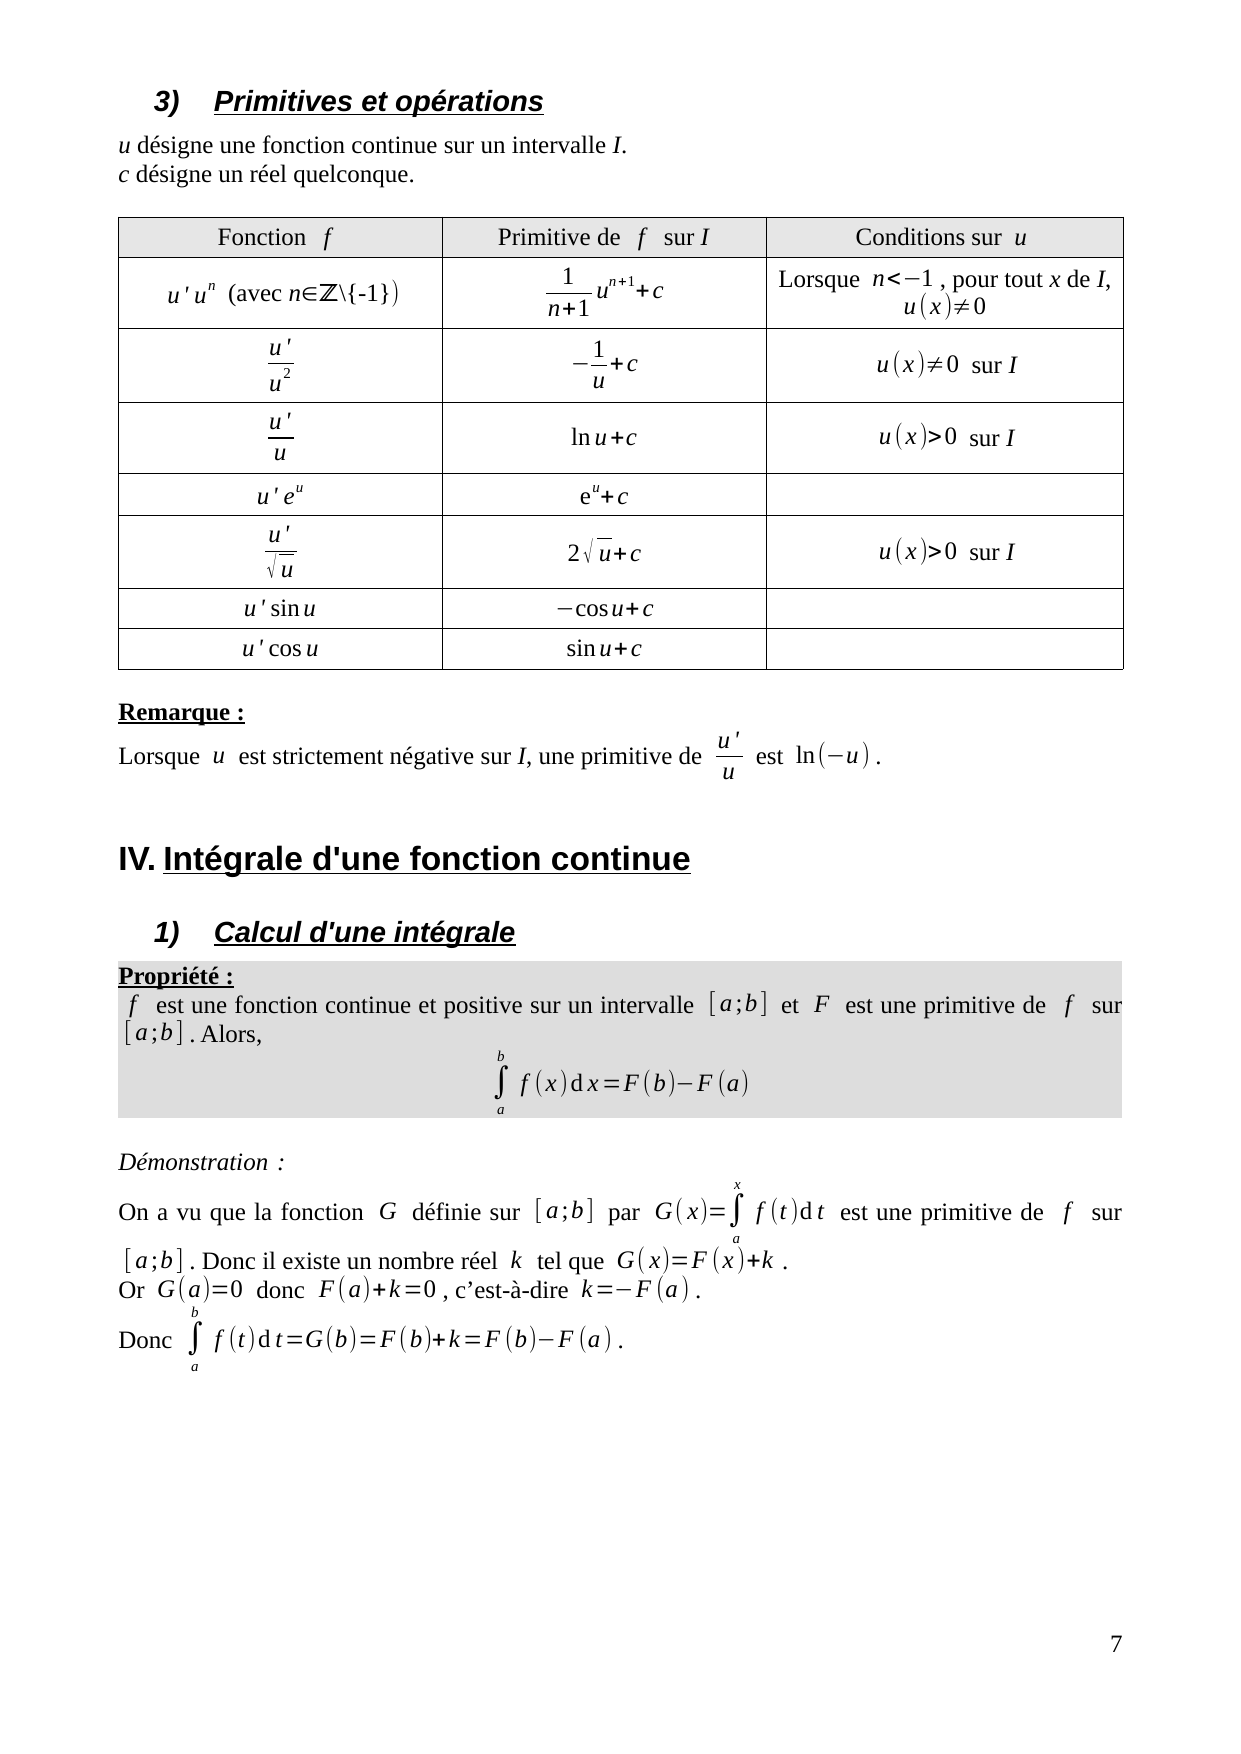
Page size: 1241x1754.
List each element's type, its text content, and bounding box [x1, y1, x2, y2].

table_cell [767, 629, 1123, 668]
table_cell [119, 516, 442, 588]
table_header Fonction [119, 218, 442, 257]
table_cell [119, 474, 442, 515]
subtitle Primitives et opérations [153, 84, 1122, 118]
text Donc . [118, 1304, 1122, 1374]
table_cell [119, 629, 442, 668]
table_header Primitive de sur I [443, 218, 766, 257]
table_cell [119, 589, 442, 628]
table_cell sur I [767, 329, 1123, 402]
text c désigne un réel quelconque. [118, 159, 1122, 188]
text Remarque : [118, 697, 1122, 726]
table_cell [119, 329, 442, 402]
text Or donc , c’est-à-dire . [118, 1275, 1122, 1304]
table_cell [443, 258, 766, 328]
text Propriété : [118, 961, 1122, 990]
text est une fonction continue et positive sur un intervalle et est une primitive de sur . Alors, [118, 990, 1122, 1047]
table_cell [443, 329, 766, 402]
table_cell [443, 589, 766, 628]
table_cell Lorsque , pour tout x de I, [767, 258, 1123, 328]
table_cell sur I [767, 516, 1123, 588]
text u désigne une fonction continue sur un intervalle I. [118, 130, 1122, 159]
table_cell (avec n∈ℤ\{-1}) [119, 258, 442, 328]
table_cell [119, 403, 442, 472]
table_cell [767, 589, 1123, 628]
table_cell [767, 474, 1123, 515]
text On a vu que la fonction définie sur par est une primitive de sur . Donc il existe un nombre réel tel que . [118, 1176, 1122, 1275]
subtitle Intégrale d'une fonction continue [118, 839, 1122, 878]
table_cell [443, 629, 766, 668]
table_header Conditions sur [767, 218, 1123, 257]
subtitle Calcul d'une intégrale [153, 915, 1122, 949]
table_cell [443, 516, 766, 588]
table_cell sur I [767, 403, 1123, 472]
table_cell [443, 403, 766, 472]
table_cell [443, 474, 766, 515]
text Lorsque est strictement négative sur I, une primitive de est . [118, 726, 1122, 785]
text Démonstration : [118, 1147, 1122, 1176]
